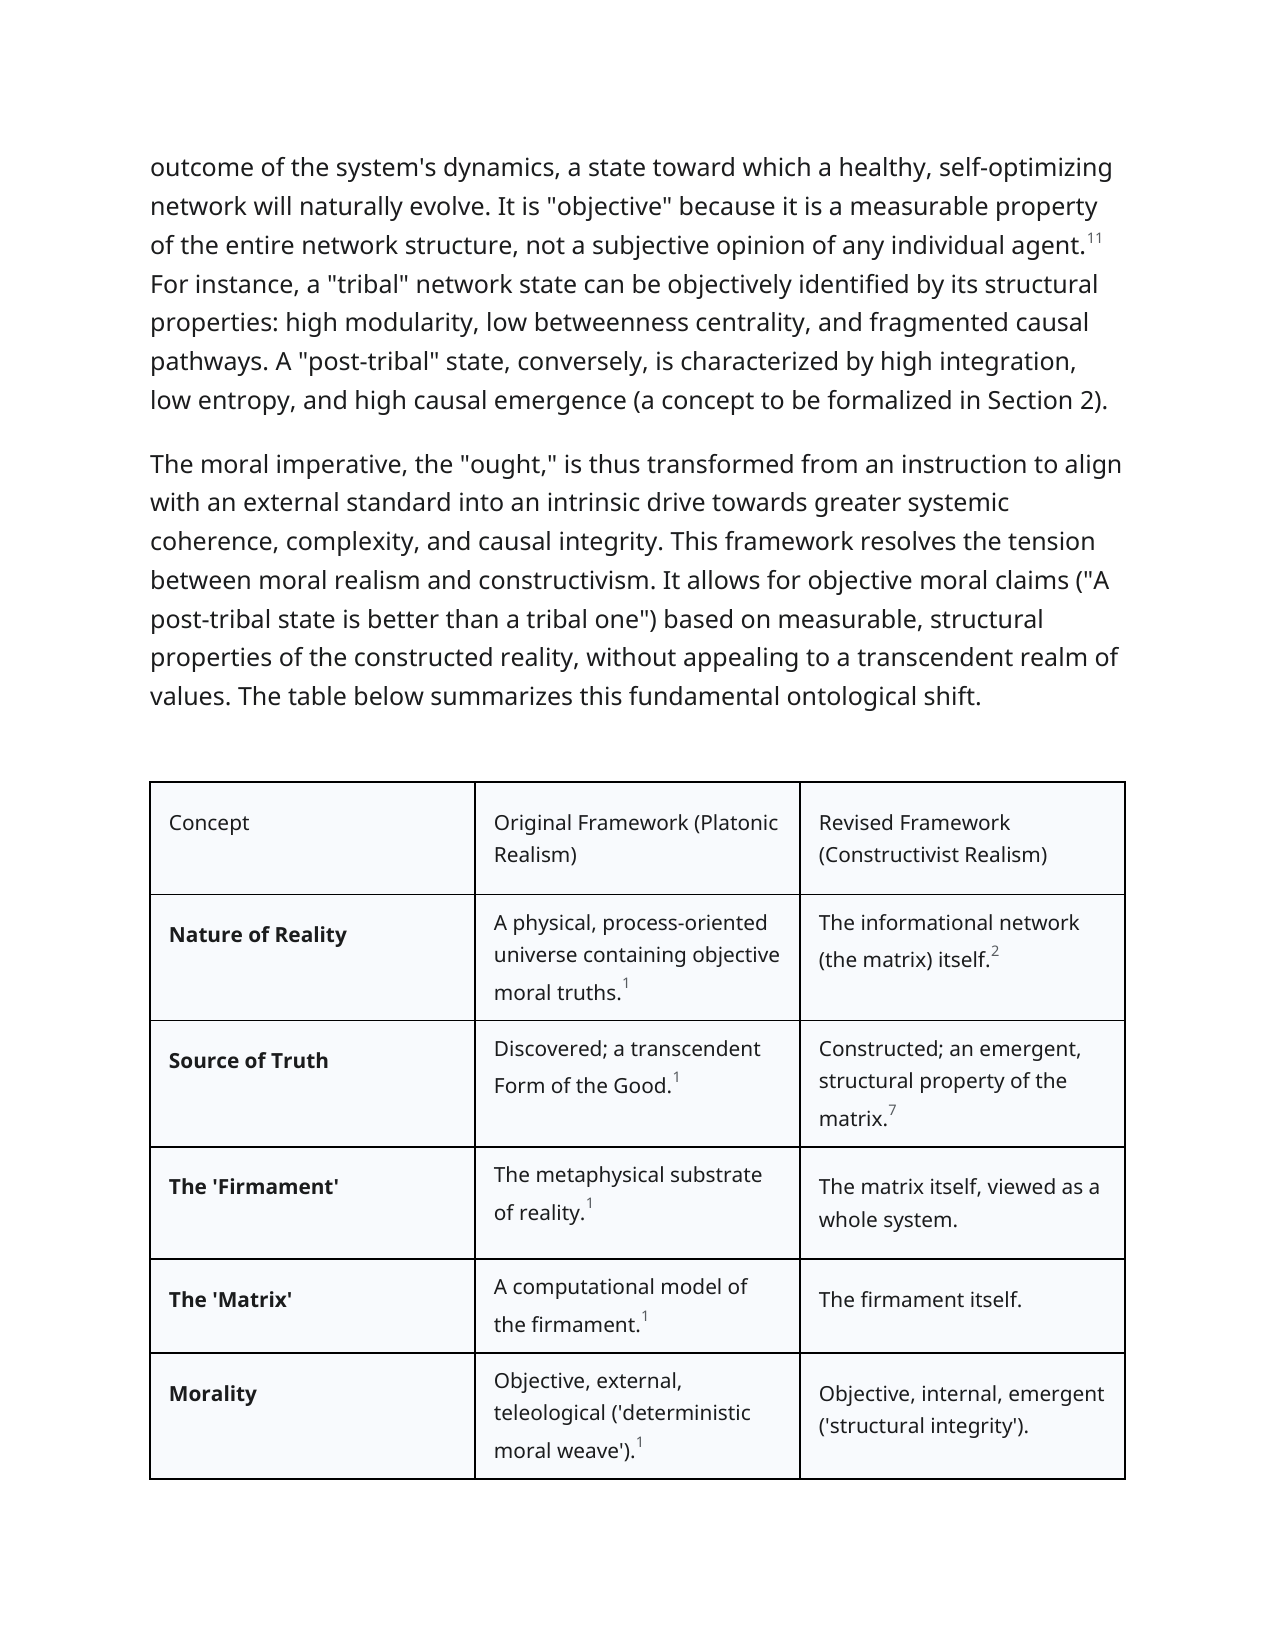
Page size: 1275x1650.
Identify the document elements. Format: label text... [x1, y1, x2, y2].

table_cell The 'Firmament' [151, 1148, 474, 1258]
table_cell The firmament itself. [801, 1260, 1124, 1352]
table_cell Objective, internal, emergent ('structural integrity'). [801, 1354, 1124, 1478]
table_cell Morality [151, 1354, 474, 1478]
text outcome of the system's dynamics, a state toward which a healthy, self-optimizing network will naturally evolve. It is "objective" because it is a measurable property of the entire network structure, not a subjective opinion of any individual agent.11 For instance, a "tribal" network state can be objectively identified by its structural properties: high modularity, low betweenness centrality, and fragmented causal pathways. A "post-tribal" state, conversely, is characterized by high integration, low entropy, and high causal emergence (a concept to be formalized in Section 2). [150, 150, 1125, 417]
table_cell Nature of Reality [151, 895, 474, 1020]
table_cell The 'Matrix' [151, 1260, 474, 1352]
table_cell A computational model of the firmament.1 [476, 1260, 799, 1352]
table_cell The matrix itself, viewed as a whole system. [801, 1148, 1124, 1258]
table_cell The informational network (the matrix) itself.2 [801, 895, 1124, 1020]
table_cell The metaphysical substrate of reality.1 [476, 1148, 799, 1258]
text The moral imperative, the "ought," is thus transformed from an instruction to align with an external standard into an intrinsic drive towards greater systemic coherence, complexity, and causal integrity. This framework resolves the tension between moral realism and constructivism. It allows for objective moral claims ("A post-tribal state is better than a tribal one") based on measurable, structural properties of the constructed reality, without appealing to a transcendent realm of values. The table below summarizes this fundamental ontological shift. [150, 446, 1125, 713]
table_header Revised Framework (Constructivist Realism) [801, 783, 1124, 894]
table_cell Objective, external, teleological ('deterministic moral weave').1 [476, 1354, 799, 1478]
table_cell A physical, process-oriented universe containing objective moral truths.1 [476, 895, 799, 1020]
table_cell Discovered; a transcendent Form of the Good.1 [476, 1021, 799, 1146]
table_header Original Framework (Platonic Realism) [476, 783, 799, 894]
table_cell Source of Truth [151, 1021, 474, 1146]
table_header Concept [151, 783, 474, 894]
table_cell Constructed; an emergent, structural property of the matrix.7 [801, 1021, 1124, 1146]
